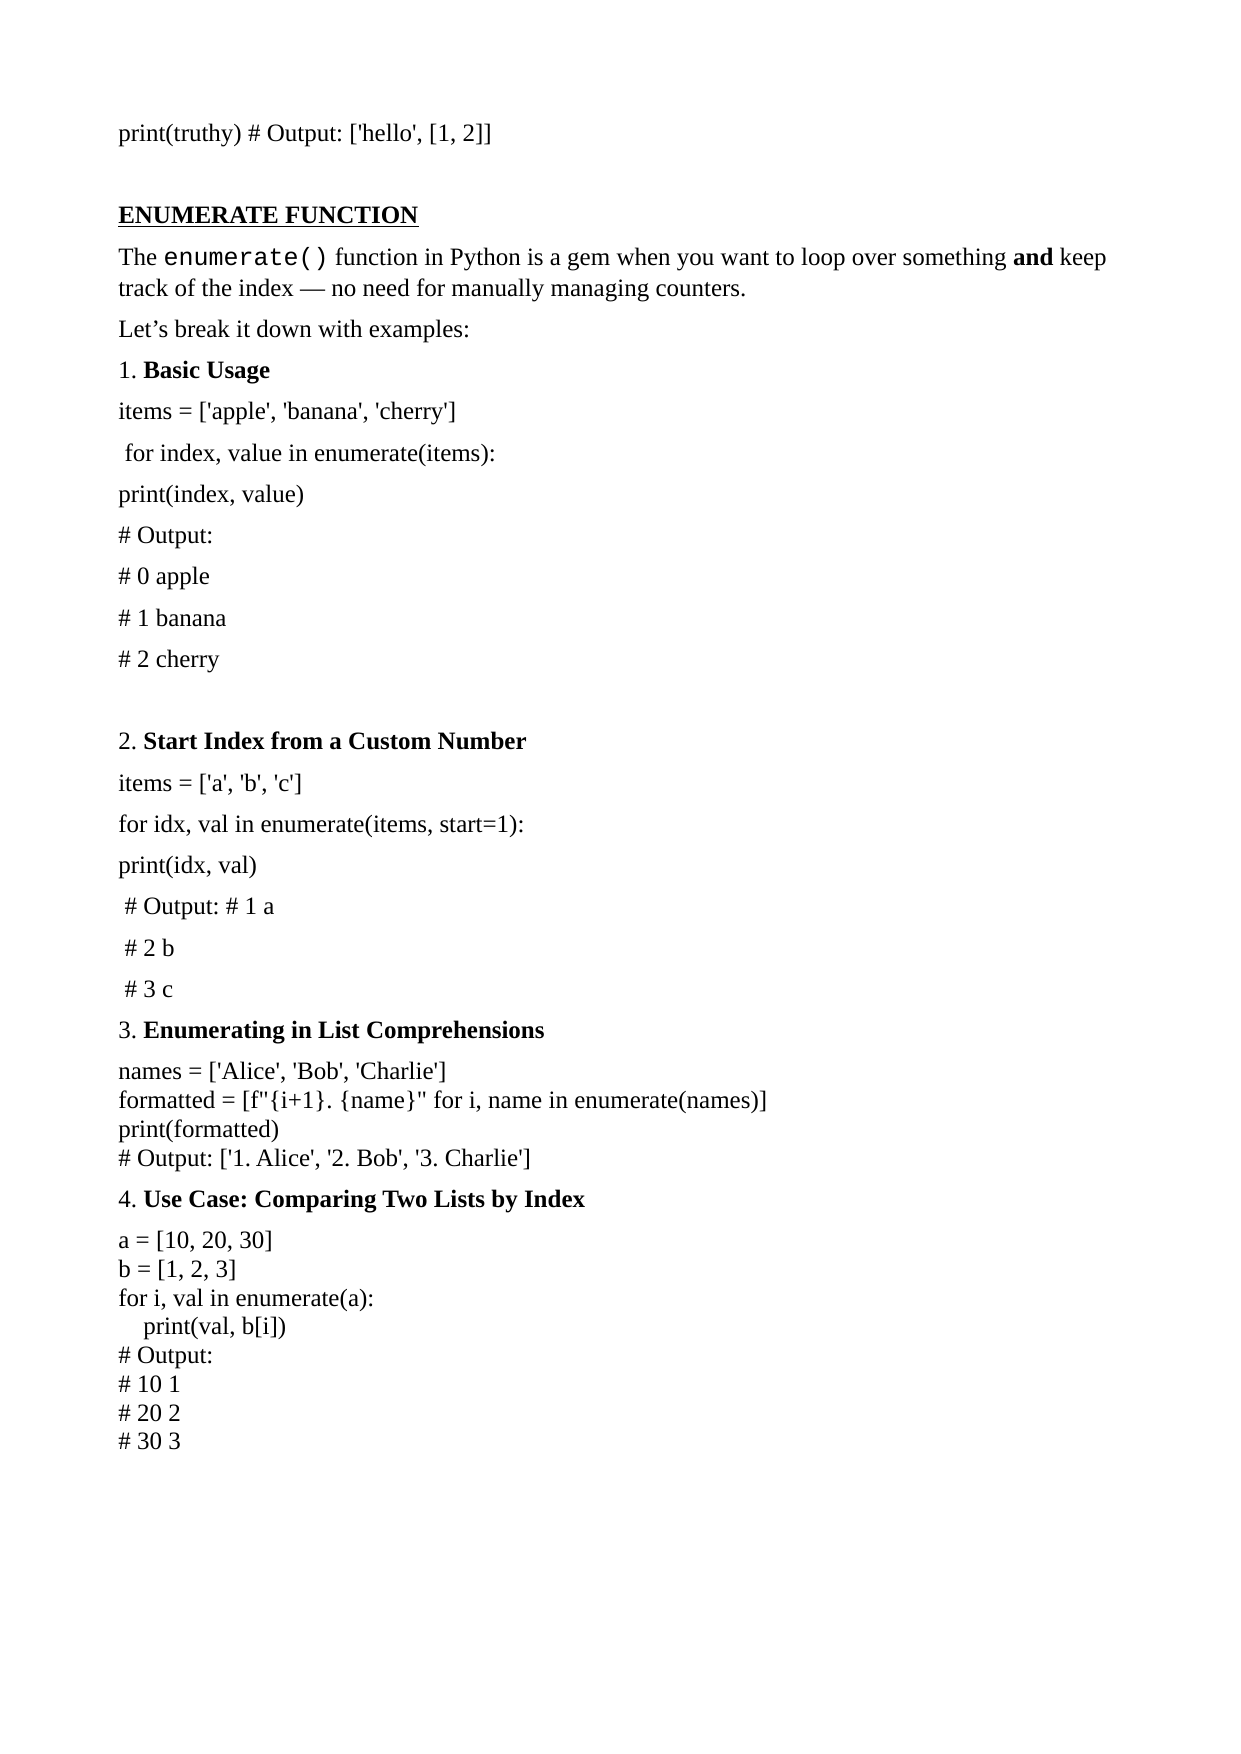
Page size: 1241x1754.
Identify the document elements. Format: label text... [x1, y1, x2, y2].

text 3. Enumerating in List Comprehensions [118, 1015, 1122, 1044]
text 1. Basic Usage [118, 355, 1122, 384]
text # 2 b [118, 933, 1122, 961]
text items = ['a', 'b', 'c'] [118, 768, 1122, 796]
text ENUMERATE FUNCTION [118, 201, 1122, 229]
text # 3 c [118, 974, 1122, 1003]
text print(truthy) # Output: ['hello', [1, 2]] [118, 118, 1122, 147]
text 2. Start Index from a Custom Number [118, 726, 1122, 755]
text for idx, val in enumerate(items, start=1): [118, 809, 1122, 838]
text Let’s break it down with examples: [118, 314, 1122, 343]
text # 1 banana [118, 603, 1122, 631]
text items = ['apple', 'banana', 'cherry'] [118, 396, 1122, 425]
text # Output: [118, 520, 1122, 549]
text names = ['Alice', 'Bob', 'Charlie'] formatted = [f"{i+1}. {name}" for i, name in enumerate(names)] print(formatted) # Output: ['1. Alice', '2. Bob', '3. Charlie'] [118, 1056, 1122, 1171]
text # 0 apple [118, 561, 1122, 590]
text The enumerate() function in Python is a gem when you want to loop over something and keep track of the index — no need for manually managing counters. [118, 242, 1122, 301]
text # 2 cherry [118, 644, 1122, 673]
text 4. Use Case: Comparing Two Lists by Index [118, 1184, 1122, 1213]
text # Output: # 1 a [118, 891, 1122, 920]
text print(idx, val) [118, 850, 1122, 879]
text for index, value in enumerate(items): [118, 438, 1122, 466]
text a = [10, 20, 30] b = [1, 2, 3] for i, val in enumerate(a): print(val, b[i]) # Output: # 10 1 # 20 2 # 30 3 [118, 1225, 1122, 1455]
text print(index, value) [118, 479, 1122, 508]
